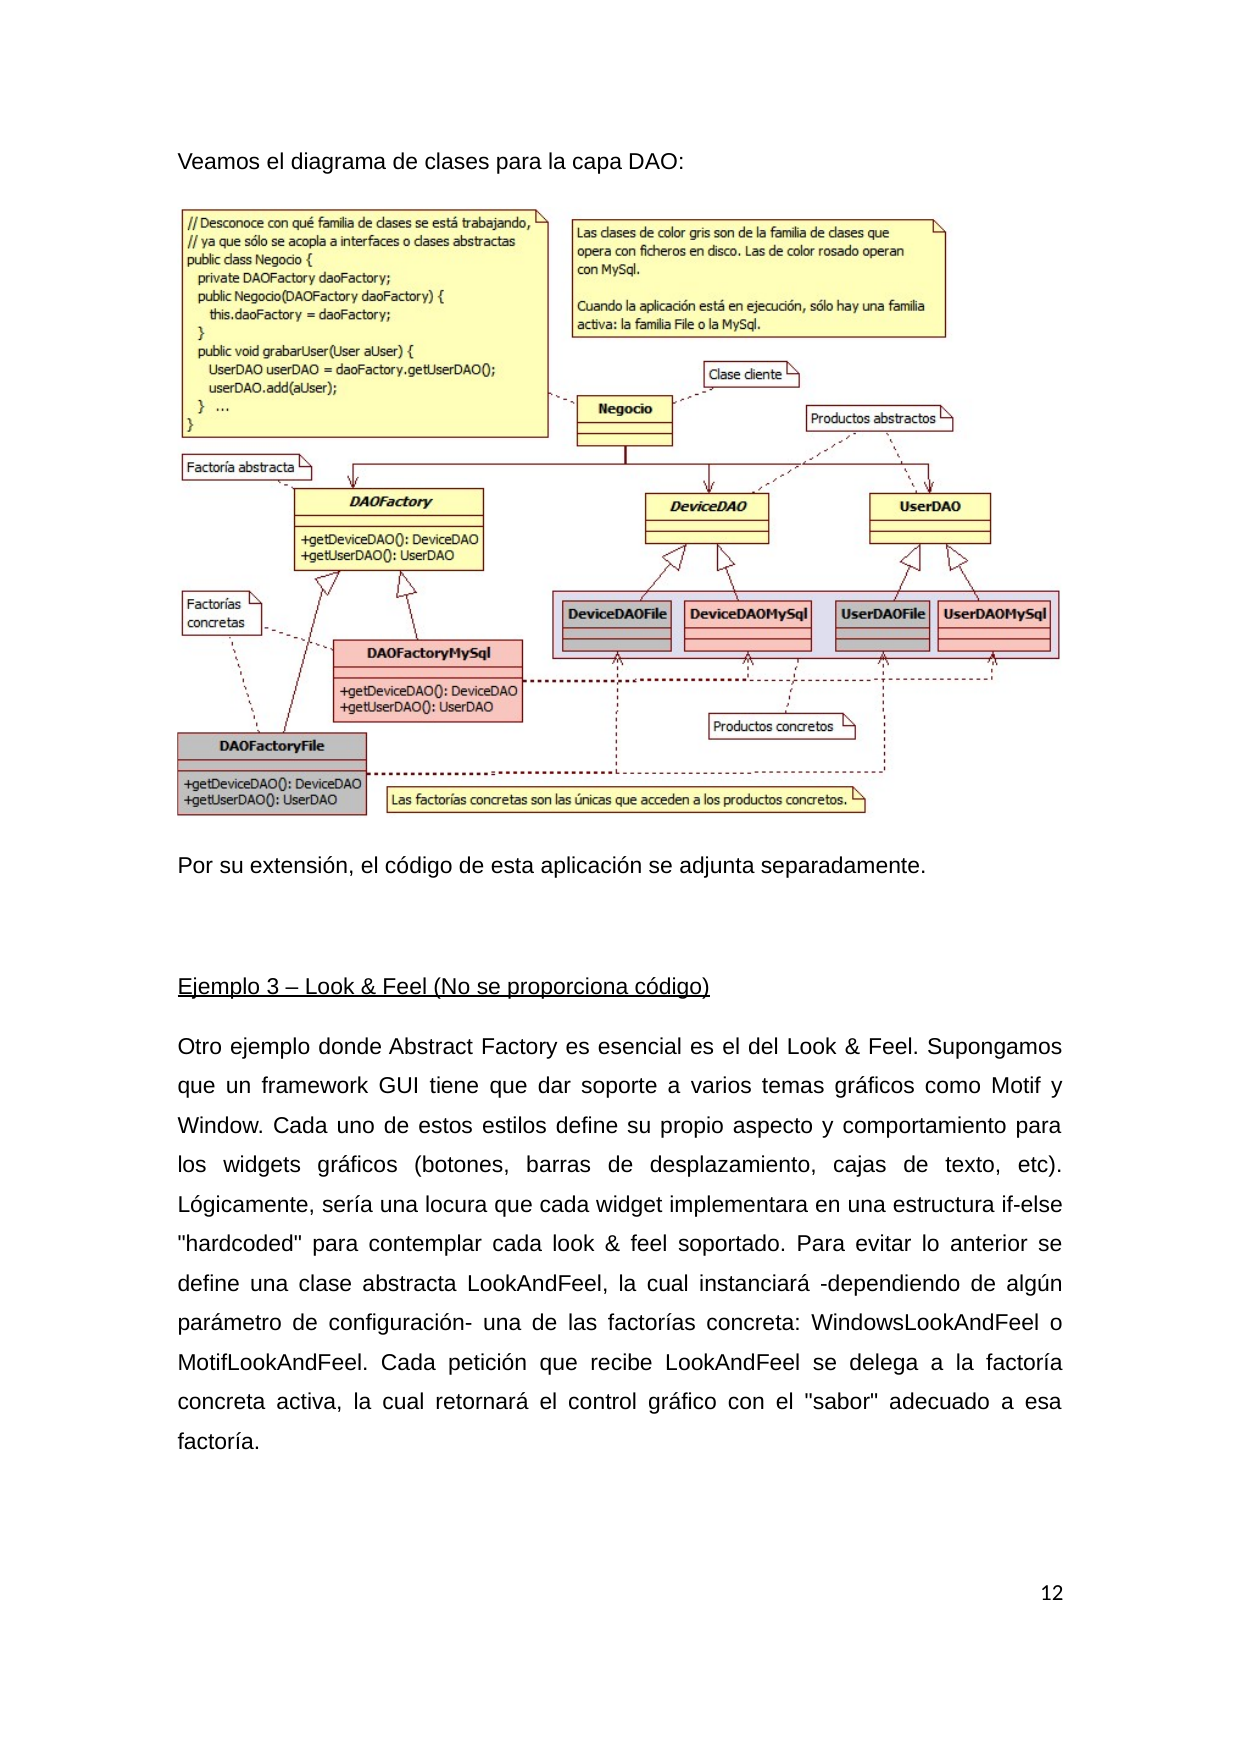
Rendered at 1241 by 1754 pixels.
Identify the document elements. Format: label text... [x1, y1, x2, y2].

picture [177, 207, 1062, 818]
text Veamos el diagrama de clases para la capa DAO: [177, 148, 1063, 174]
text Otro ejemplo donde Abstract Factory es esencial es el del Look & Feel. Supongamos que un framework GUI tiene que dar soporte a varios temas gráficos como Motif y Window. Cada uno de estos estilos define su propio aspecto y comportamiento para los widgets gráficos (botones, barras de desplazamiento, cajas de texto, etc). Lógicamente, sería una locura que cada widget implementara en una estructura if-else "hardcoded" para contemplar cada look & feel soportado. Para evitar lo anterior se define una clase abstracta LookAndFeel, la cual instanciará -dependiendo de algún parámetro de configuración- una de las factorías concreta: WindowsLookAndFeel o MotifLookAndFeel. Cada petición que recibe LookAndFeel se delega a la factoría concreta activa, la cual retornará el control gráfico con el "sabor" adecuado a esa factoría. [177, 1033, 1063, 1454]
text Ejemplo 3 – Look & Feel (No se proporciona código) [177, 973, 1063, 999]
text Por su extensión, el código de esta aplicación se adjunta separadamente. [177, 852, 1063, 878]
